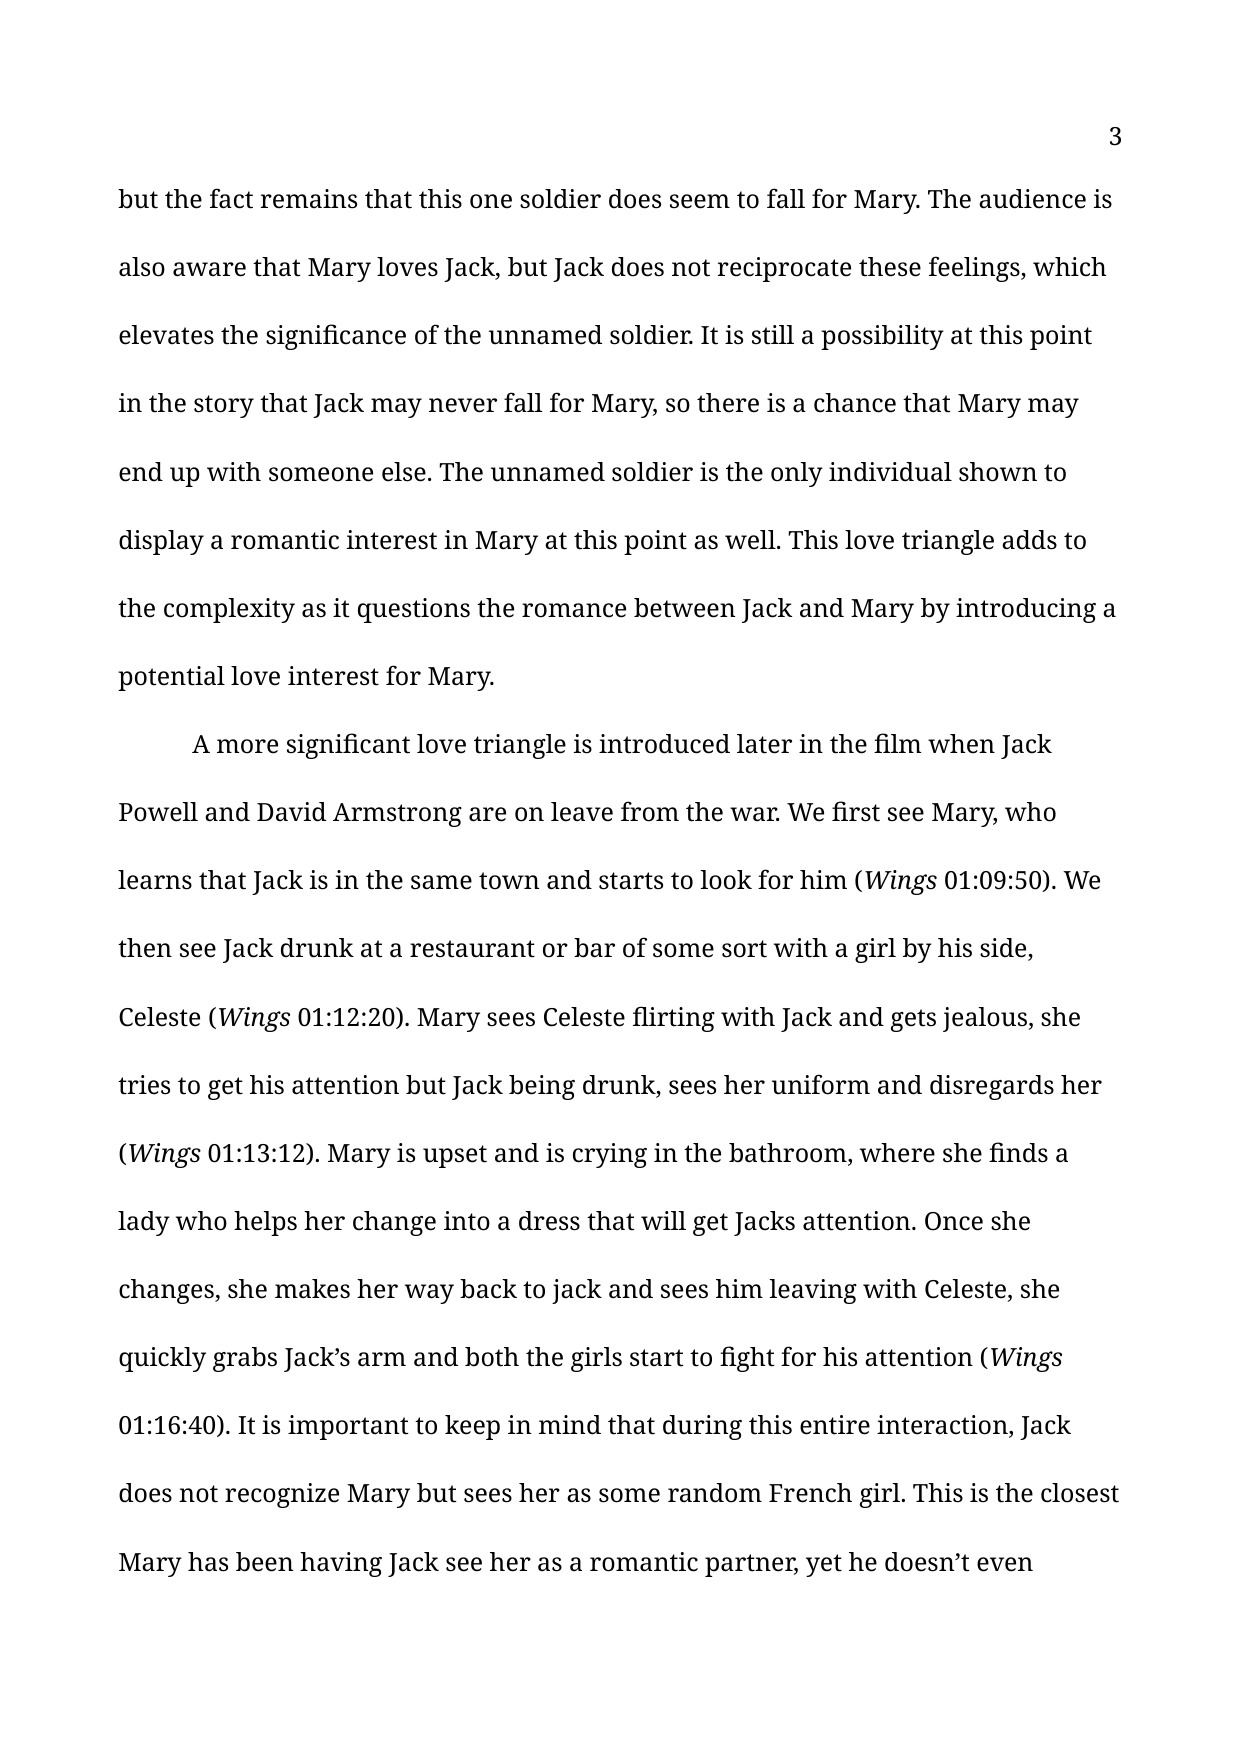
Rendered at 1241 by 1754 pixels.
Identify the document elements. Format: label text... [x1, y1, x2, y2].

text but the fact remains that this one soldier does seem to fall for Mary. The audience is also aware that Mary loves Jack, but Jack does not reciprocate these feelings, which elevates the significance of the unnamed soldier. It is still a possibility at this point in the story that Jack may never fall for Mary, so there is a chance that Mary may end up with someone else. The unnamed soldier is the only individual shown to display a romantic interest in Mary at this point as well. This love triangle adds to the complexity as it questions the romance between Jack and Mary by introducing a potential love interest for Mary. [118, 182, 1122, 693]
text A more significant love triangle is introduced later in the film when Jack Powell and David Armstrong are on leave from the war. We first see Mary, who learns that Jack is in the same town and starts to look for him (Wings 01:09:50). We then see Jack drunk at a restaurant or bar of some sort with a girl by his side, Celeste (Wings 01:12:20). Mary sees Celeste flirting with Jack and gets jealous, she tries to get his attention but Jack being drunk, sees her uniform and disregards her (Wings 01:13:12). Mary is upset and is crying in the bathroom, where she finds a lady who helps her change into a dress that will get Jacks attention. Once she changes, she makes her way back to jack and sees him leaving with Celeste, she quickly grabs Jack’s arm and both the girls start to fight for his attention (Wings 01:16:40). It is important to keep in mind that during this entire interaction, Jack does not recognize Mary but sees her as some random French girl. This is the closest Mary has been having Jack see her as a romantic partner, yet he doesn’t even [118, 727, 1122, 1578]
